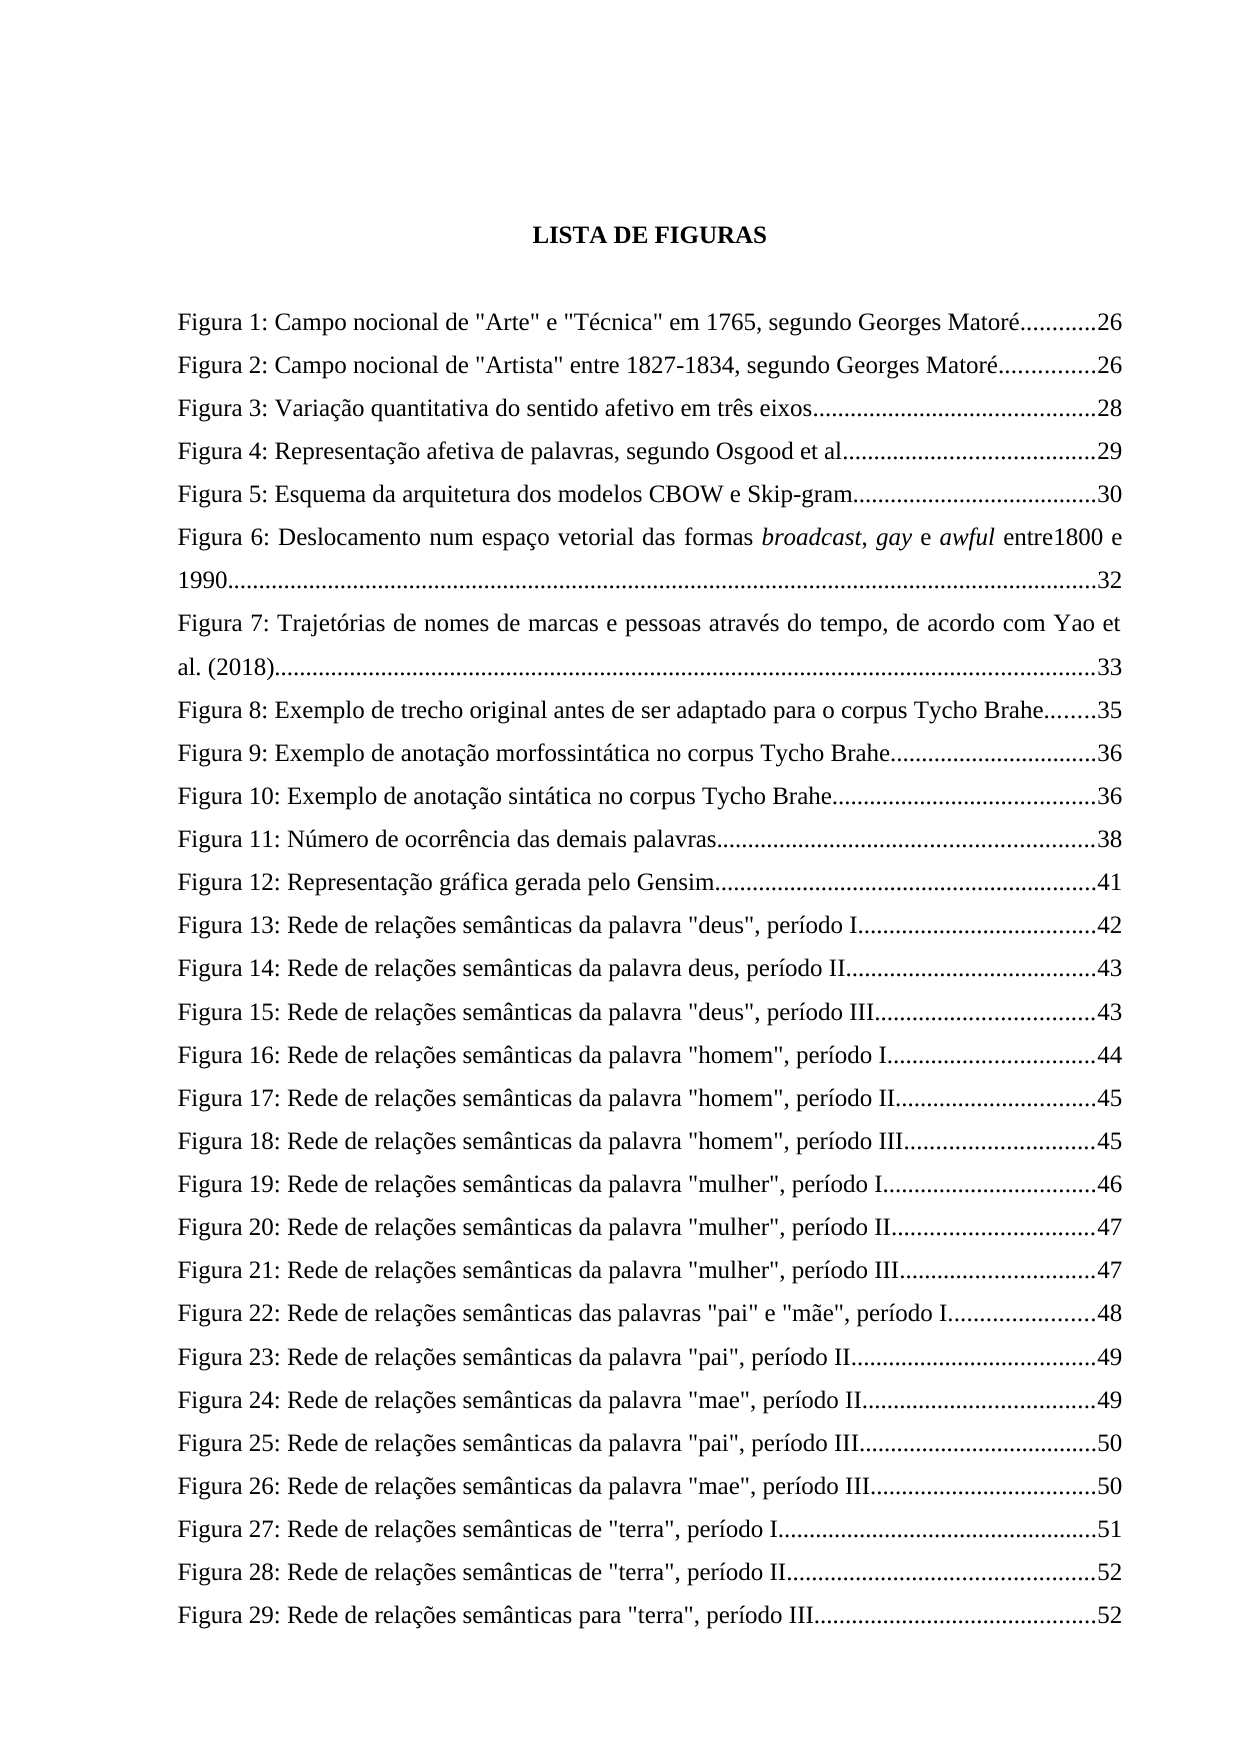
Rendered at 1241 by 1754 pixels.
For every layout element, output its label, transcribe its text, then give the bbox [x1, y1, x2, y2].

text Figura 14: Rede de relações semânticas da palavra deus, período II 43 [177, 953, 1122, 982]
subtitle LISTA DE FIGURAS [177, 220, 1122, 249]
text Figura 3: Variação quantitativa do sentido afetivo em três eixos 28 [177, 393, 1122, 422]
text Figura 23: Rede de relações semânticas da palavra "pai", período II 49 [177, 1342, 1122, 1370]
text Figura 26: Rede de relações semânticas da palavra "mae", período III 50 [177, 1471, 1122, 1500]
text Figura 10: Exemplo de anotação sintática no corpus Tycho Brahe. 36 [177, 781, 1122, 810]
text Figura 25: Rede de relações semânticas da palavra "pai", período III 50 [177, 1428, 1122, 1457]
text Figura 17: Rede de relações semânticas da palavra "homem", período II 45 [177, 1083, 1122, 1112]
text Figura 9: Exemplo de anotação morfossintática no corpus Tycho Brahe. 36 [177, 738, 1122, 767]
text Figura 16: Rede de relações semânticas da palavra "homem", período I 44 [177, 1040, 1122, 1068]
text Figura 1: Campo nocional de "Arte" e "Técnica" em 1765, segundo Georges Matoré 26 [177, 307, 1122, 335]
text Figura 5: Esquema da arquitetura dos modelos CBOW e Skip-gram 30 [177, 479, 1122, 508]
text Figura 6: Deslocamento num espaço vetorial das formas broadcast, gay e awful entre1800 e 1990. 32 [177, 522, 1122, 594]
text Figura 12: Representação gráfica gerada pelo Gensim. 41 [177, 867, 1122, 896]
text Figura 13: Rede de relações semânticas da palavra "deus", período I 42 [177, 910, 1122, 939]
text Figura 8: Exemplo de trecho original antes de ser adaptado para o corpus Tycho Brahe. 35 [177, 695, 1122, 723]
text Figura 2: Campo nocional de "Artista" entre 1827-1834, segundo Georges Matoré. 26 [177, 350, 1122, 378]
text Figura 27: Rede de relações semânticas de "terra", período I 51 [177, 1514, 1122, 1543]
text Figura 7: Trajetórias de nomes de marcas e pessoas através do tempo, de acordo com Yao et al. (2018) 33 [177, 608, 1122, 680]
text Figura 18: Rede de relações semânticas da palavra "homem", período III 45 [177, 1126, 1122, 1155]
text Figura 21: Rede de relações semânticas da palavra "mulher", período III 47 [177, 1255, 1122, 1284]
text Figura 15: Rede de relações semânticas da palavra "deus", período III 43 [177, 997, 1122, 1025]
text Figura 29: Rede de relações semânticas para "terra", período III 52 [177, 1600, 1122, 1629]
text Figura 22: Rede de relações semânticas das palavras "pai" e "mãe", período I. 48 [177, 1298, 1122, 1327]
text Figura 28: Rede de relações semânticas de "terra", período II 52 [177, 1557, 1122, 1586]
text Figura 4: Representação afetiva de palavras, segundo Osgood et al. 29 [177, 436, 1122, 465]
text Figura 19: Rede de relações semânticas da palavra "mulher", período I 46 [177, 1169, 1122, 1198]
text Figura 11: Número de ocorrência das demais palavras. 38 [177, 824, 1122, 853]
text Figura 20: Rede de relações semânticas da palavra "mulher", período II 47 [177, 1212, 1122, 1241]
text Figura 24: Rede de relações semânticas da palavra "mae", período II 49 [177, 1385, 1122, 1413]
